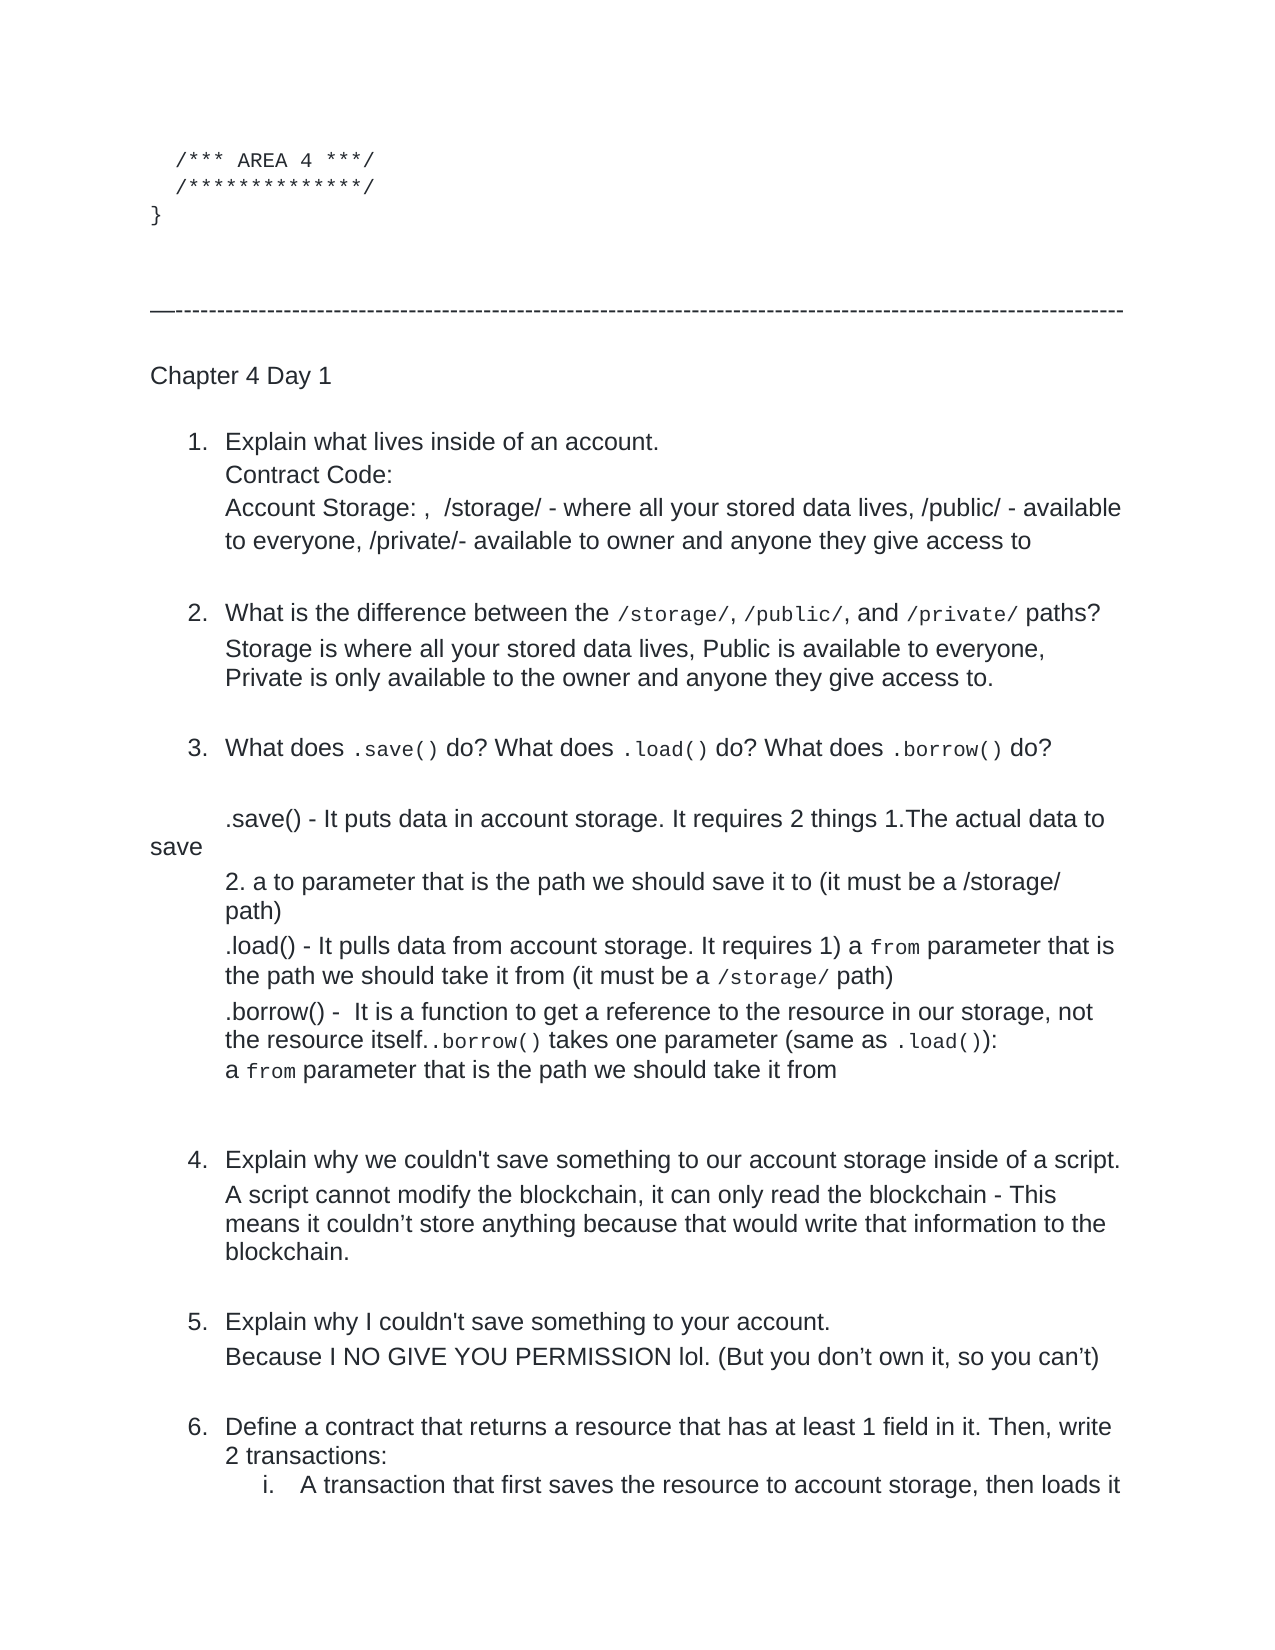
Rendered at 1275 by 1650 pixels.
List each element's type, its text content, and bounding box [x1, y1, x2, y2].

text Because I NO GIVE YOU PERMISSION lol. (But you don’t own it, so you can’t) [225, 1342, 1125, 1371]
list Explain what lives inside of an account. [187, 427, 1125, 455]
text A script cannot modify the blockchain, it can only read the blockchain - This means it couldn’t store anything because that would write that information to the blockchain. [225, 1180, 1125, 1266]
text .borrow() - It is a function to get a reference to the resource in our storage, not the resource itself..borrow() takes one parameter (same as .load()): [225, 997, 1125, 1055]
list Define a contract that returns a resource that has at least 1 field in it. Then, write 2 transactions: [187, 1412, 1125, 1470]
text a from parameter that is the path we should take it from [225, 1055, 1125, 1085]
text .load() - It pulls data from account storage. It requires 1) a from parameter that is the path we should take it from (it must be a /storage/ path) [225, 931, 1125, 991]
list Explain why I couldn't save something to your account. [187, 1307, 1125, 1336]
text Contract Code: [225, 460, 1125, 488]
list A transaction that first saves the resource to account storage, then loads it [262, 1470, 1125, 1499]
text Account Storage: , /storage/ - where all your stored data lives, /public/ - available to everyone, /private/- available to owner and anyone they give access to [225, 493, 1125, 554]
text Storage is where all your stored data lives, Public is available to everyone, Private is only available to the owner and anyone they give access to. [225, 634, 1125, 691]
text 2. a to parameter that is the path we should save it to (it must be a /storage/ path) [225, 867, 1125, 925]
text /**************/ [150, 177, 1125, 201]
text Chapter 4 Day 1 [150, 361, 1125, 389]
list What does .save() do? What does .load() do? What does .borrow() do? [187, 733, 1125, 762]
list Explain why we couldn't save something to our account storage inside of a script. [187, 1145, 1125, 1174]
text /*** AREA 4 ***/ [150, 150, 1125, 174]
text } [150, 204, 1125, 228]
list What is the difference between the /storage/, /public/, and /private/ paths? [187, 598, 1125, 628]
text .save() - It puts data in account storage. It requires 2 things 1.The actual data to save [150, 804, 1125, 861]
text —------------------------------------------------------------------------------------------------------------------ [150, 294, 1125, 323]
